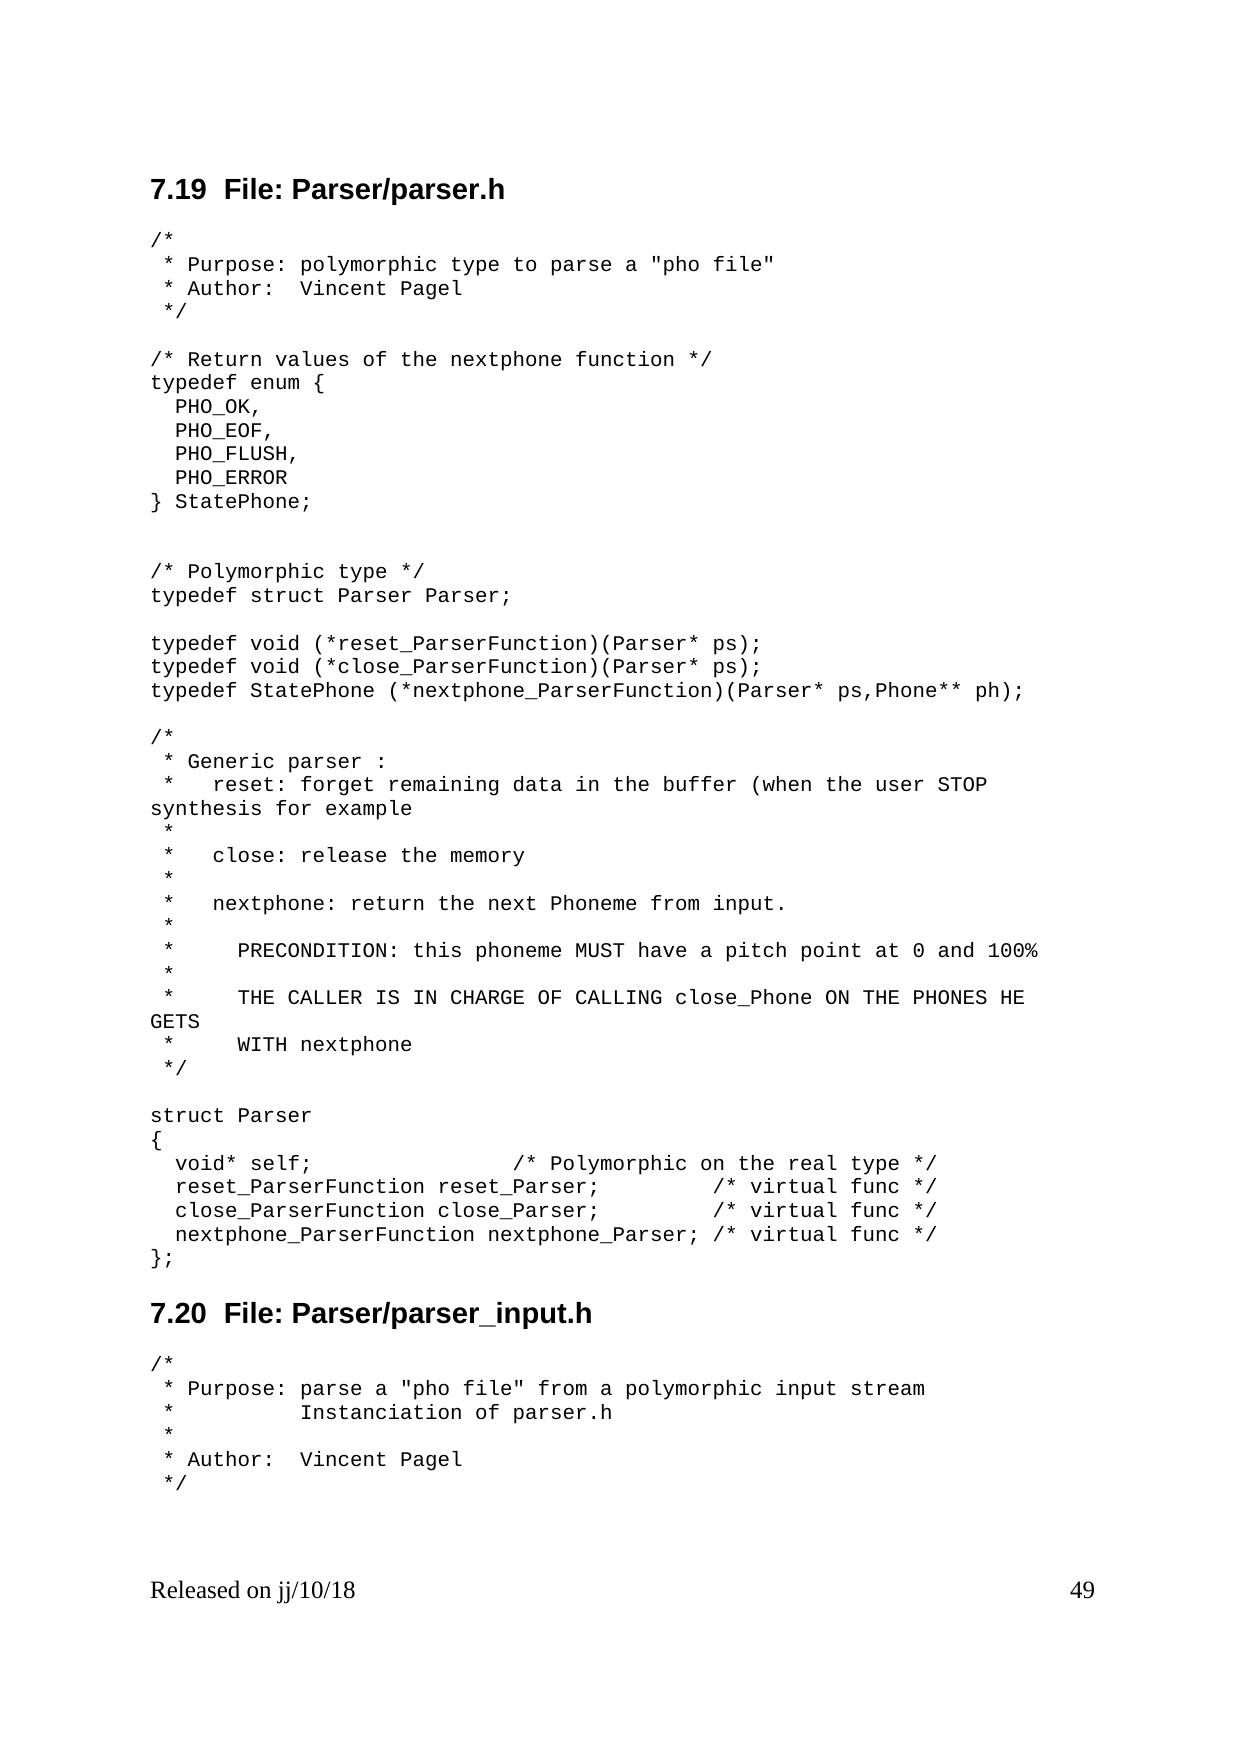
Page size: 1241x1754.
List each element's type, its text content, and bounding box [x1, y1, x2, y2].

text * close: release the memory [150, 845, 1056, 869]
text reset_ParserFunction reset_Parser; /* virtual func */ [150, 1176, 1056, 1200]
text /* [150, 727, 1056, 751]
text * Instanciation of parser.h [150, 1402, 1056, 1425]
text * [150, 1425, 1056, 1449]
text nextphone_ParserFunction nextphone_Parser; /* virtual func */ [150, 1224, 1056, 1247]
text * Author: Vincent Pagel [150, 1449, 1056, 1473]
text * WITH nextphone [150, 1034, 1056, 1058]
text /* Return values of the nextphone function */ [150, 349, 1056, 372]
text typedef StatePhone (*nextphone_ParserFunction)(Parser* ps,Phone** ph); [150, 680, 1056, 703]
text /* [150, 231, 1056, 254]
text PHO_FLUSH, [150, 443, 1056, 467]
text } StatePhone; [150, 491, 1056, 514]
text * [150, 916, 1056, 940]
text PHO_EOF, [150, 420, 1056, 443]
text }; [150, 1247, 1056, 1271]
text * [150, 822, 1056, 845]
text /* Polymorphic type */ [150, 562, 1056, 585]
text struct Parser [150, 1105, 1056, 1129]
text typedef struct Parser Parser; [150, 585, 1056, 609]
text */ [150, 1473, 1056, 1496]
text typedef void (*reset_ParserFunction)(Parser* ps); [150, 632, 1056, 656]
text * Author: Vincent Pagel [150, 278, 1056, 301]
text typedef void (*close_ParserFunction)(Parser* ps); [150, 656, 1056, 680]
text typedef enum { [150, 372, 1056, 396]
text * nextphone: return the next Phoneme from input. [150, 893, 1056, 916]
text * Purpose: polymorphic type to parse a "pho file" [150, 254, 1056, 278]
text * THE CALLER IS IN CHARGE OF CALLING close_Phone ON THE PHONES HE GETS [150, 987, 1056, 1034]
text * Generic parser : [150, 751, 1056, 774]
text void* self; /* Polymorphic on the real type */ [150, 1153, 1056, 1176]
text /* [150, 1354, 1056, 1378]
text PHO_OK, [150, 396, 1056, 420]
subtitle File: Parser/parser.h [150, 172, 1056, 206]
text * [150, 963, 1056, 987]
subtitle File: Parser/parser_input.h [150, 1296, 1056, 1329]
text */ [150, 1058, 1056, 1082]
text * Purpose: parse a "pho file" from a polymorphic input stream [150, 1378, 1056, 1402]
text * PRECONDITION: this phoneme MUST have a pitch point at 0 and 100% [150, 940, 1056, 963]
text */ [150, 301, 1056, 325]
text * [150, 869, 1056, 893]
text close_ParserFunction close_Parser; /* virtual func */ [150, 1200, 1056, 1224]
text { [150, 1129, 1056, 1153]
text * reset: forget remaining data in the buffer (when the user STOP synthesis for example [150, 774, 1056, 822]
text PHO_ERROR [150, 467, 1056, 491]
